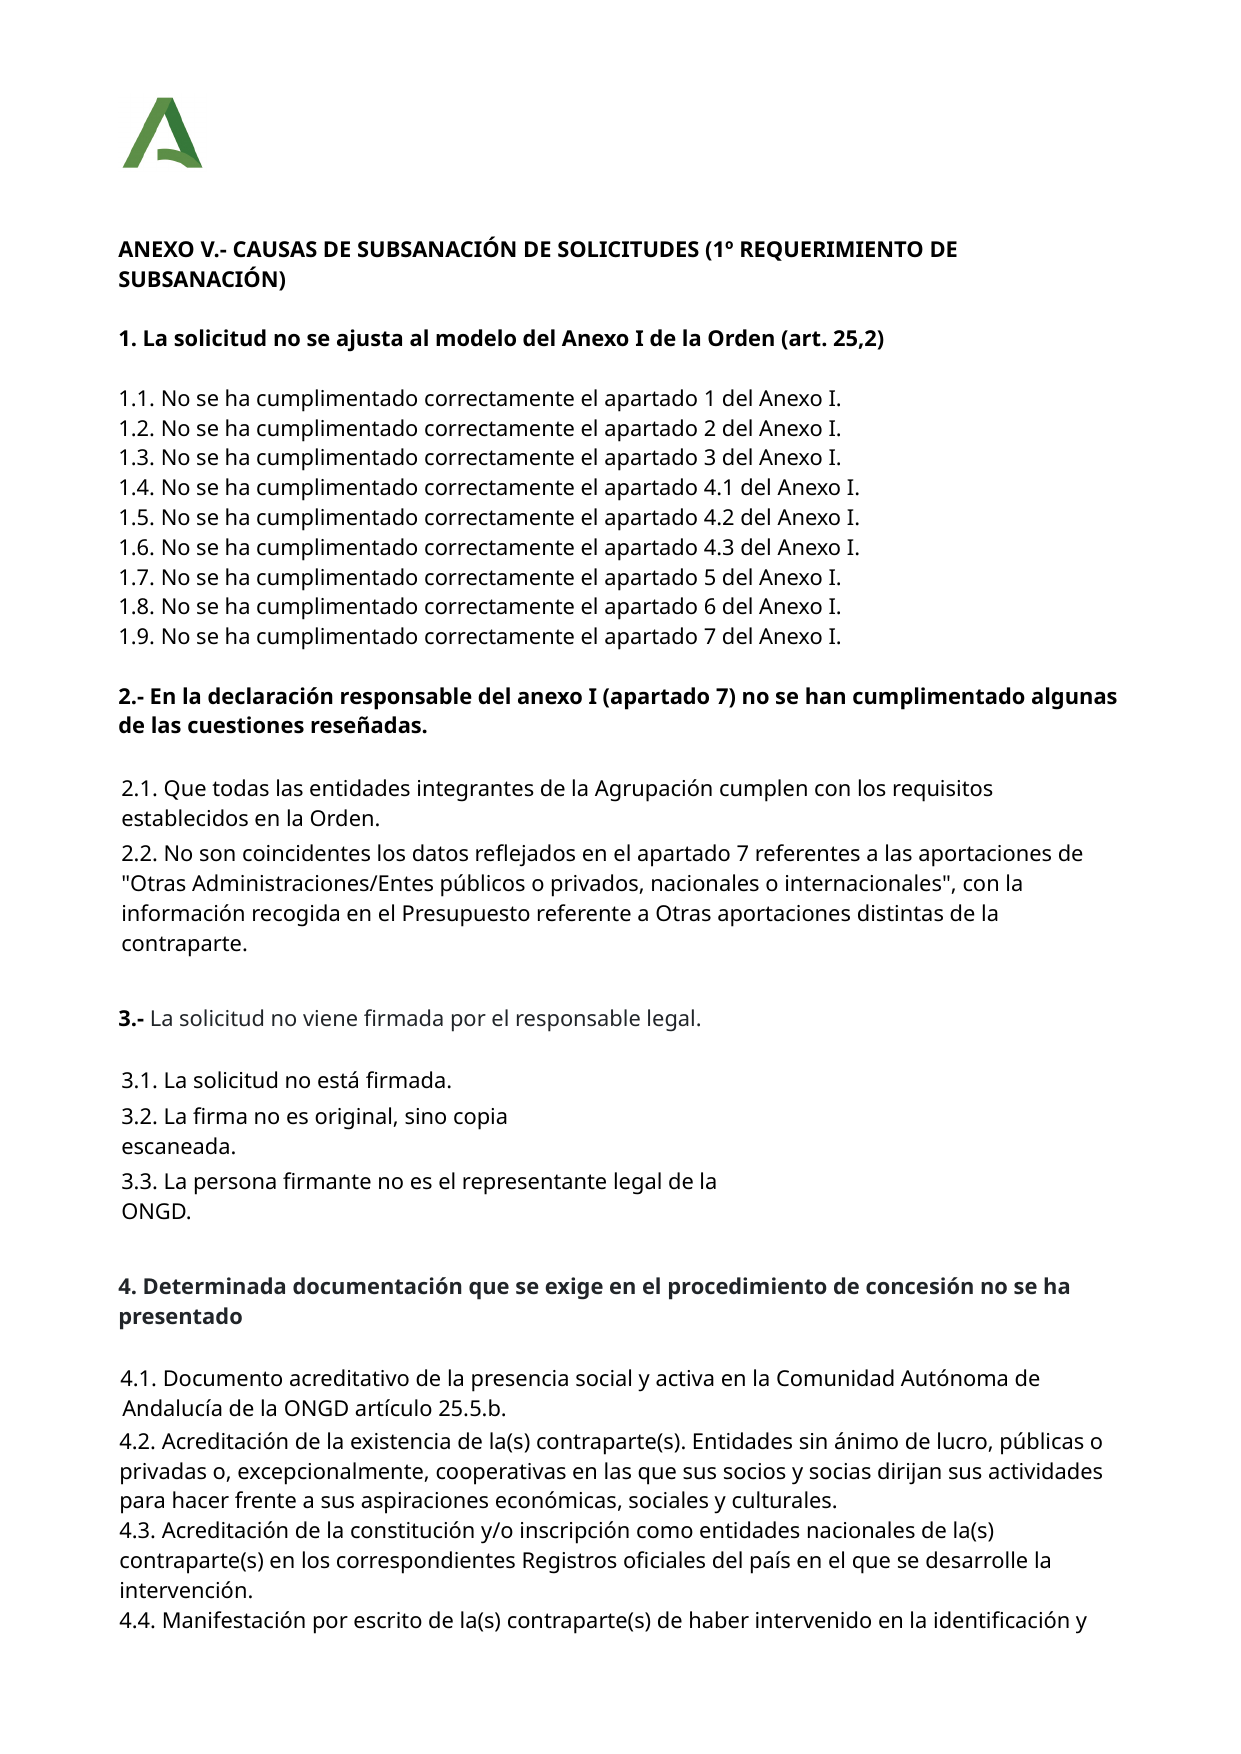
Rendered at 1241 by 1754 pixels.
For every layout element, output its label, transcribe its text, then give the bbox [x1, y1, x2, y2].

table_cell 1.3. No se ha cumplimentado correctamente el apartado 3 del Anexo I. [118, 443, 1122, 472]
picture [118, 93, 207, 172]
text 3.- La solicitud no viene firmada por el responsable legal. [118, 1003, 1122, 1033]
text 2.- En la declaración responsable del anexo I (apartado 7) no se han cumplimentado algunas de las cuestiones reseñadas. [118, 681, 1122, 740]
table_header 3.3. La persona firmante no es el representante legal de la ONGD. [118, 1164, 788, 1229]
table_cell 4.2. Acreditación de la existencia de la(s) contraparte(s). Entidades sin ánimo de lucro, públicas o privadas o, excepcionalmente, cooperativas en las que sus socios y socias dirijan sus actividades para hacer frente a sus aspiraciones económicas, sociales y culturales. [119, 1426, 1121, 1515]
table_cell 1.8. No se ha cumplimentado correctamente el apartado 6 del Anexo I. [118, 591, 1122, 621]
table_cell 1.2. No se ha cumplimentado correctamente el apartado 2 del Anexo I. [118, 413, 1122, 442]
table_cell 1.7. No se ha cumplimentado correctamente el apartado 5 del Anexo I. [118, 562, 1122, 591]
table_cell 1.9. No se ha cumplimentado correctamente el apartado 7 del Anexo I. [118, 621, 1122, 651]
table_cell 1.4. No se ha cumplimentado correctamente el apartado 4.1 del Anexo I. [118, 472, 1122, 502]
table_cell 4.3. Acreditación de la constitución y/o inscripción como entidades nacionales de la(s) contraparte(s) en los correspondientes Registros oficiales del país en el que se desarrolle la intervención. [119, 1515, 1121, 1605]
text 4. Determinada documentación que se exige en el procedimiento de concesión no se ha presentado [118, 1271, 1122, 1331]
text 1. La solicitud no se ajusta al modelo del Anexo I de la Orden (art. 25,2) [118, 323, 1122, 353]
table_header 3.2. La firma no es original, sino copia escaneada. [118, 1098, 631, 1163]
table_header 2.1. Que todas las entidades integrantes de la Agrupación cumplen con los requisitos establecidos en la Orden. [118, 770, 1122, 836]
table_cell 1.5. No se ha cumplimentado correctamente el apartado 4.2 del Anexo I. [118, 502, 1122, 532]
table_header 3.1. La solicitud no está firmada. [118, 1063, 462, 1098]
text ANEXO V.- CAUSAS DE SUBSANACIÓN DE SOLICITUDES (1º REQUERIMIENTO DE SUBSANACIÓN) [118, 234, 1122, 293]
table_cell 4.4. Manifestación por escrito de la(s) contraparte(s) de haber intervenido en la identificación y [119, 1605, 1121, 1634]
table_header 1.1. No se ha cumplimentado correctamente el apartado 1 del Anexo I. [118, 383, 1122, 413]
table_cell 1.6. No se ha cumplimentado correctamente el apartado 4.3 del Anexo I. [118, 532, 1122, 562]
table_header 4.1. Documento acreditativo de la presencia social y activa en la Comunidad Autónoma de Andalucía de la ONGD artículo 25.5.b. [119, 1361, 1121, 1426]
table_header 2.2. No son coincidentes los datos reflejados en el apartado 7 referentes a las aportaciones de "Otras Administraciones/Entes públicos o privados, nacionales o internacionales", con la información recogida en el Presupuesto referente a Otras aportaciones distintas de la contraparte. [118, 836, 1122, 961]
